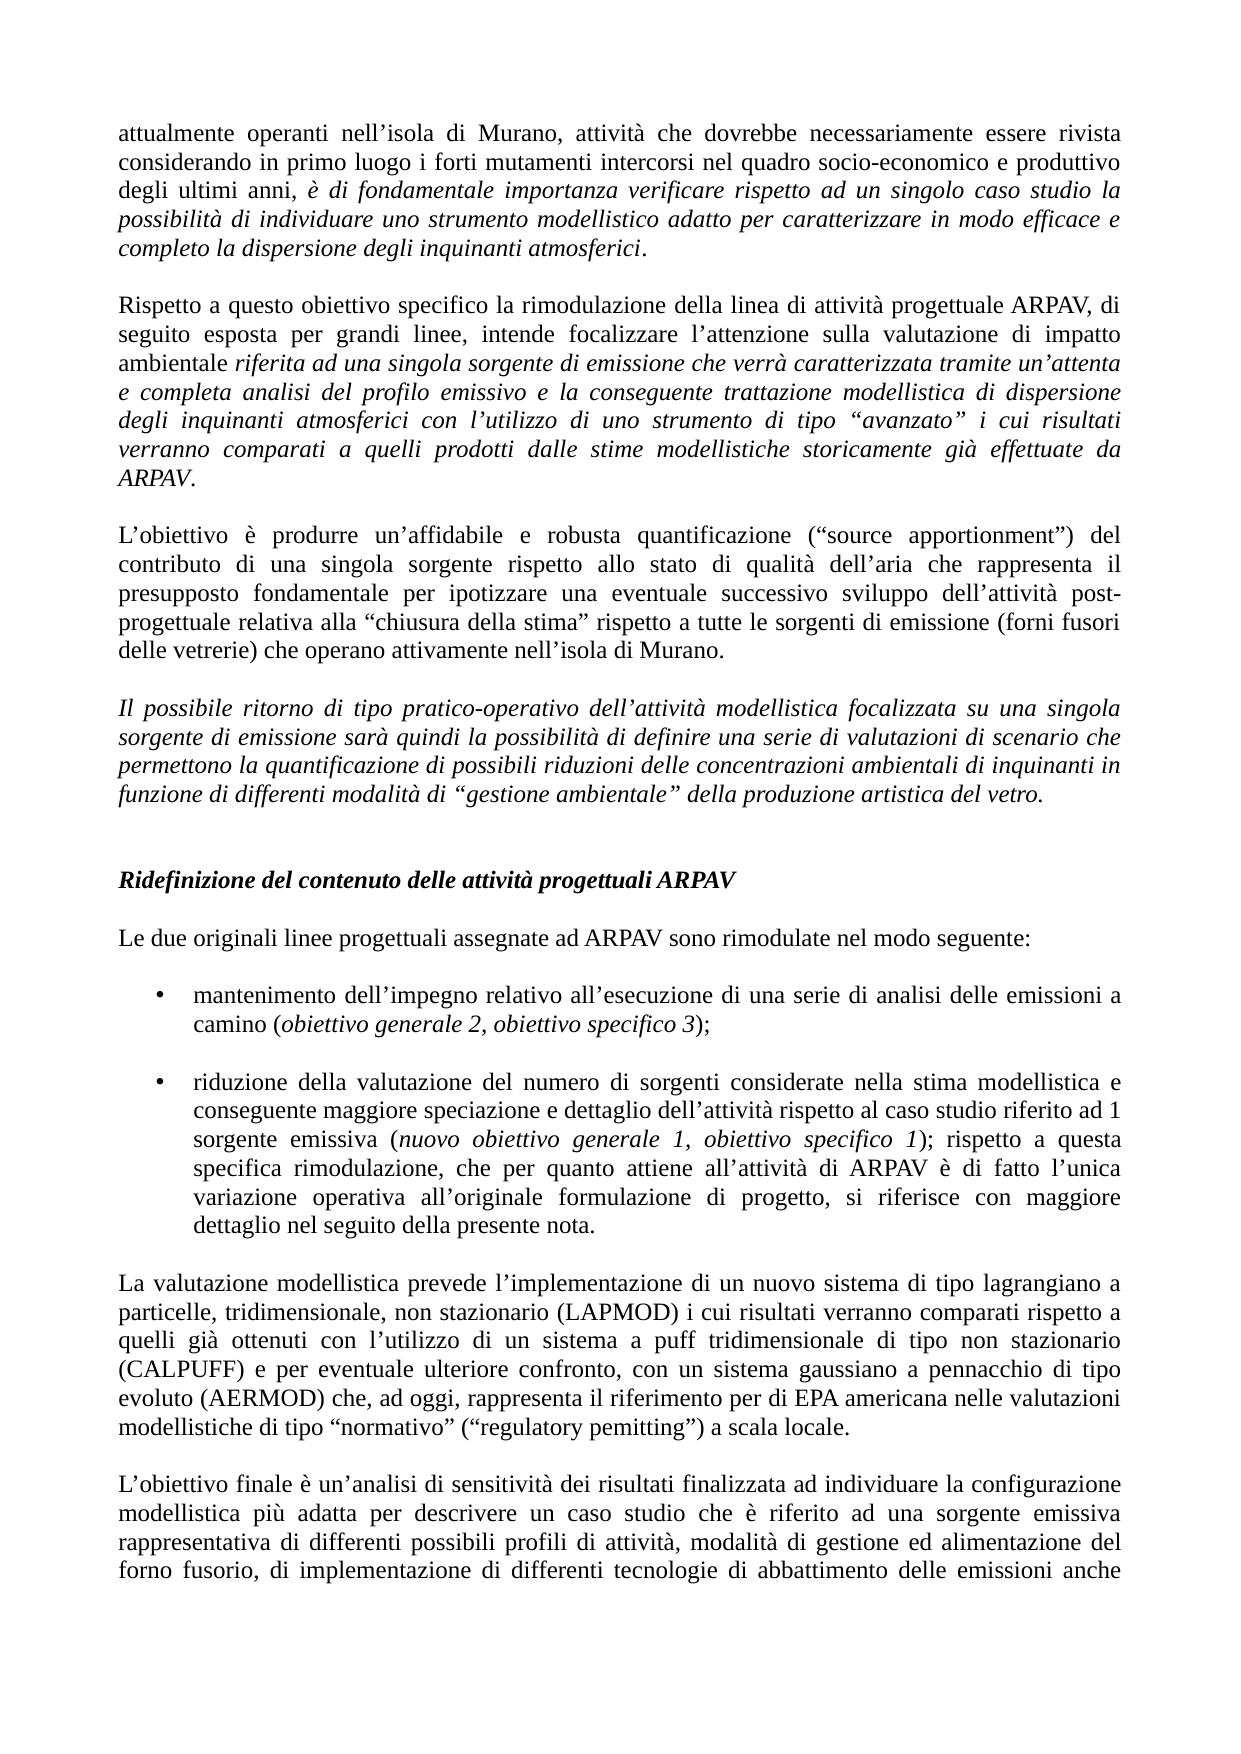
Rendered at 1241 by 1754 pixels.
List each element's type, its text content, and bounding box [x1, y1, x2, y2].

list riduzione della valutazione del numero di sorgenti considerate nella stima modellistica e conseguente maggiore speciazione e dettaglio dell’attività rispetto al caso studio riferito ad 1 sorgente emissiva (nuovo obiettivo generale 1, obiettivo specifico 1); rispetto a questa specifica rimodulazione, che per quanto attiene all’attività di ARPAV è di fatto l’unica variazione operativa all’originale formulazione di progetto, si riferisce con maggiore dettaglio nel seguito della presente nota. [156, 1067, 1122, 1239]
text Le due originali linee progettuali assegnate ad ARPAV sono rimodulate nel modo seguente: [118, 923, 1122, 952]
text attualmente operanti nell’isola di Murano, attività che dovrebbe necessariamente essere rivista considerando in primo luogo i forti mutamenti intercorsi nel quadro socio-economico e produttivo degli ultimi anni, è di fondamentale importanza verificare rispetto ad un singolo caso studio la possibilità di individuare uno strumento modellistico adatto per caratterizzare in modo efficace e completo la dispersione degli inquinanti atmosferici. [118, 118, 1122, 262]
list mantenimento dell’impegno relativo all’esecuzione di una serie di analisi delle emissioni a camino (obiettivo generale 2, obiettivo specifico 3); [156, 981, 1122, 1038]
text Il possibile ritorno di tipo pratico-operativo dell’attività modellistica focalizzata su una singola sorgente di emissione sarà quindi la possibilità di definire una serie di valutazioni di scenario che permettono la quantificazione di possibili riduzioni delle concentrazioni ambientali di inquinanti in funzione di differenti modalità di “gestione ambientale” della produzione artistica del vetro. [118, 693, 1122, 808]
text Ridefinizione del contenuto delle attività progettuali ARPAV [118, 866, 1122, 894]
text La valutazione modellistica prevede l’implementazione di un nuovo sistema di tipo lagrangiano a particelle, tridimensionale, non stazionario (LAPMOD) i cui risultati verranno comparati rispetto a quelli già ottenuti con l’utilizzo di un sistema a puff tridimensionale di tipo non stazionario (CALPUFF) e per eventuale ulteriore confronto, con un sistema gaussiano a pennacchio di tipo evoluto (AERMOD) che, ad oggi, rappresenta il riferimento per di EPA americana nelle valutazioni modellistiche di tipo “normativo” (“regulatory pemitting”) a scala locale. [118, 1268, 1122, 1441]
text L’obiettivo finale è un’analisi di sensitività dei risultati finalizzata ad individuare la configurazione modellistica più adatta per descrivere un caso studio che è riferito ad una sorgente emissiva rappresentativa di differenti possibili profili di attività, modalità di gestione ed alimentazione del forno fusorio, di implementazione di differenti tecnologie di abbattimento delle emissioni anche [118, 1469, 1122, 1584]
text L’obiettivo è produrre un’affidabile e robusta quantificazione (“source apportionment”) del contributo di una singola sorgente rispetto allo stato di qualità dell’aria che rappresenta il presupposto fondamentale per ipotizzare una eventuale successivo sviluppo dell’attività post-progettuale relativa alla “chiusura della stima” rispetto a tutte le sorgenti di emissione (forni fusori delle vetrerie) che operano attivamente nell’isola di Murano. [118, 521, 1122, 664]
text Rispetto a questo obiettivo specifico la rimodulazione della linea di attività progettuale ARPAV, di seguito esposta per grandi linee, intende focalizzare l’attenzione sulla valutazione di impatto ambientale riferita ad una singola sorgente di emissione che verrà caratterizzata tramite un’attenta e completa analisi del profilo emissivo e la conseguente trattazione modellistica di dispersione degli inquinanti atmosferici con l’utilizzo di uno strumento di tipo “avanzato” i cui risultati verranno comparati a quelli prodotti dalle stime modellistiche storicamente già effettuate da ARPAV. [118, 291, 1122, 492]
